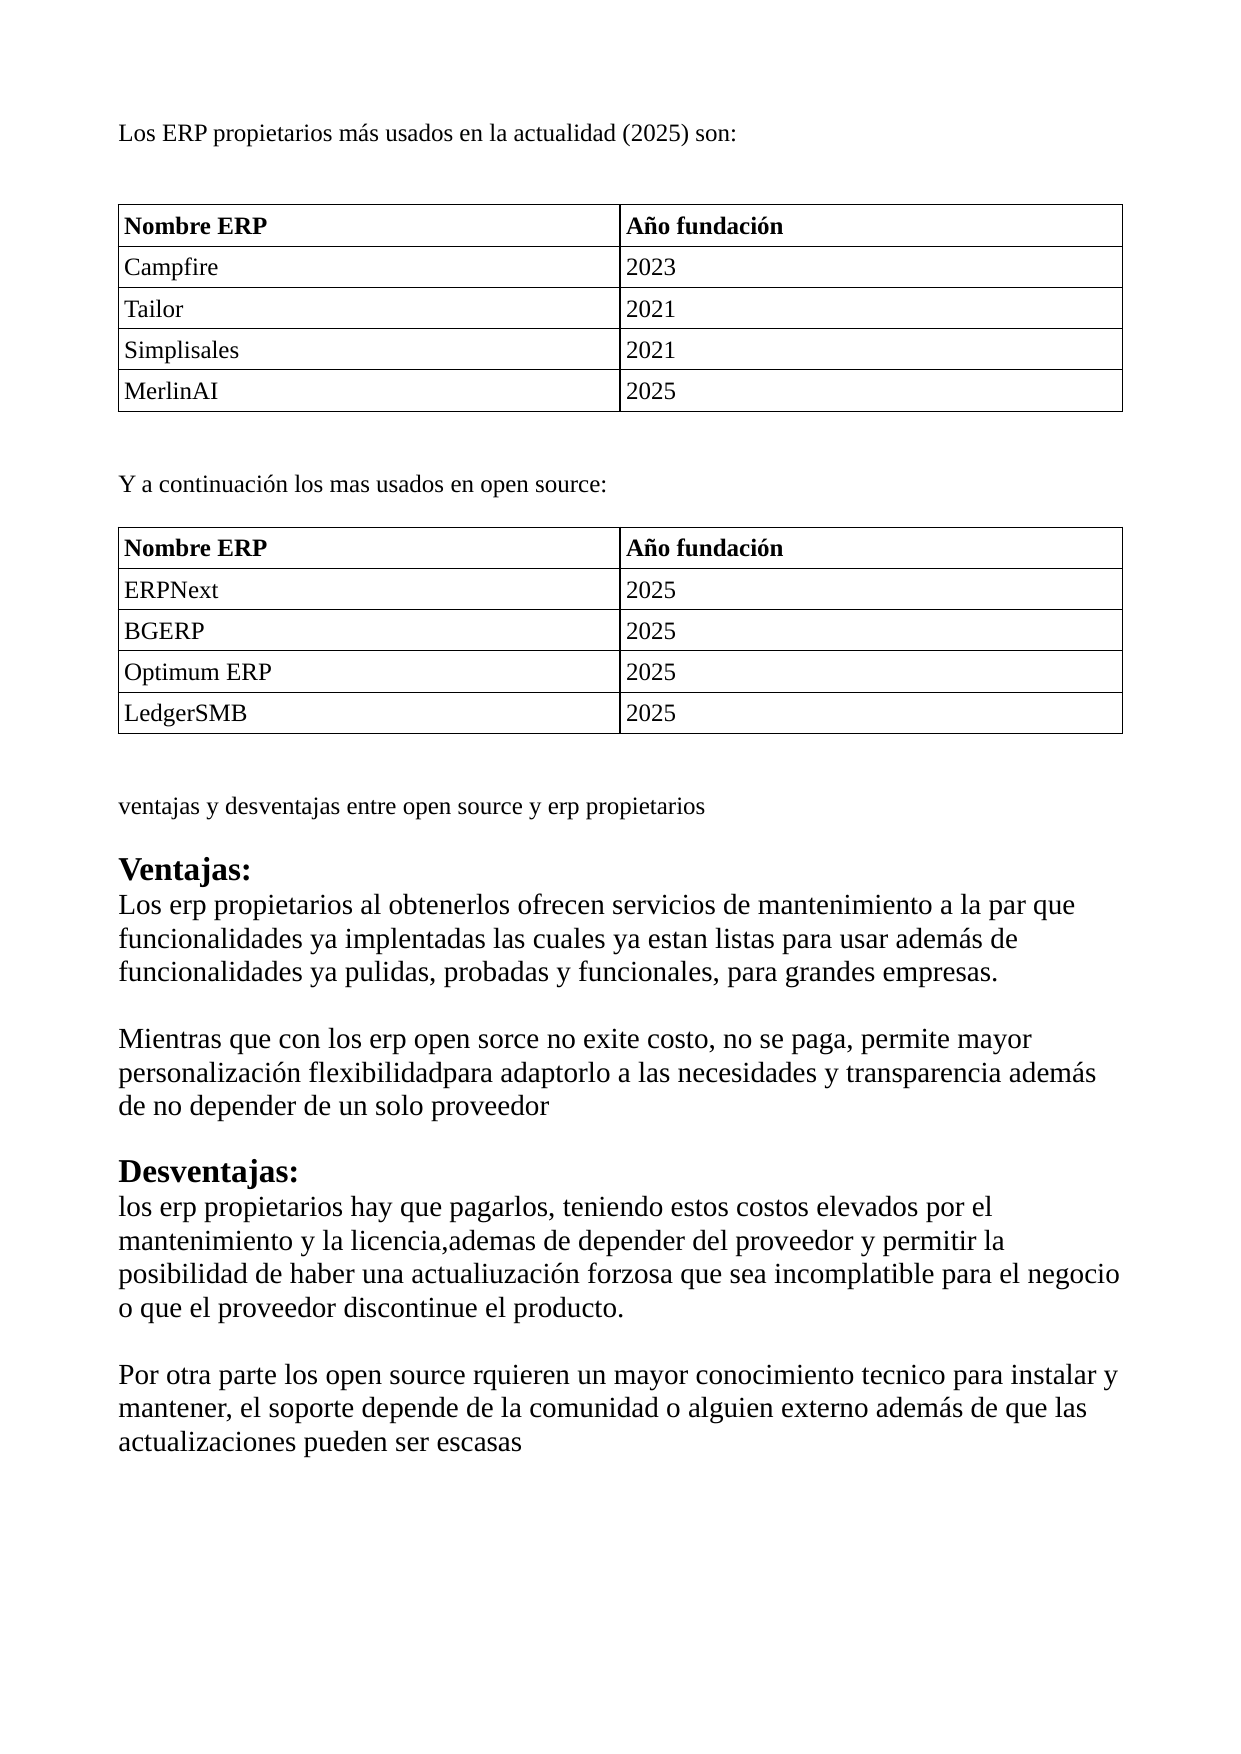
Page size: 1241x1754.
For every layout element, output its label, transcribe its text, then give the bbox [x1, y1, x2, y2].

table_cell Campfire [119, 247, 619, 287]
table_cell Optimum ERP [119, 651, 619, 692]
text Ventajas: [118, 849, 1122, 887]
table_cell 2025 [621, 651, 1122, 692]
table_cell 2021 [621, 288, 1122, 328]
table_cell 2021 [621, 329, 1122, 369]
text Por otra parte los open source rquieren un mayor conocimiento tecnico para instalar y mantener, el soporte depende de la comunidad o alguien externo además de que las actualizaciones pueden ser escasas [118, 1357, 1122, 1457]
table_cell 2025 [621, 370, 1122, 411]
table_cell Simplisales [119, 329, 619, 369]
table_cell 2025 [621, 610, 1122, 650]
text los erp propietarios hay que pagarlos, teniendo estos costos elevados por el mantenimiento y la licencia,ademas de depender del proveedor y permitir la posibilidad de haber una actualiuzación forzosa que sea incomplatible para el negocio o que el proveedor discontinue el producto. [118, 1189, 1122, 1323]
table_cell 2023 [621, 247, 1122, 287]
text Los erp propietarios al obtenerlos ofrecen servicios de mantenimiento a la par que funcionalidades ya implentadas las cuales ya estan listas para usar además de funcionalidades ya pulidas, probadas y funcionales, para grandes empresas. [118, 887, 1122, 988]
text Mientras que con los erp open sorce no exite costo, no se paga, permite mayor personalización flexibilidadpara adaptorlo a las necesidades y transparencia además de no depender de un solo proveedor [118, 1021, 1122, 1122]
table_header Nombre ERP [119, 528, 619, 568]
text Desventajas: [118, 1151, 1122, 1189]
table_header Año fundación [621, 205, 1122, 246]
table_cell BGERP [119, 610, 619, 650]
table_header Nombre ERP [119, 205, 619, 246]
table_cell Tailor [119, 288, 619, 328]
table_cell 2025 [621, 693, 1122, 733]
table_cell ERPNext [119, 569, 619, 609]
text ventajas y desventajas entre open source y erp propietarios [118, 791, 1122, 820]
table_cell 2025 [621, 569, 1122, 609]
table_cell MerlinAI [119, 370, 619, 411]
text Los ERP propietarios más usados en la actualidad (2025) son: [118, 118, 1122, 147]
table_header Año fundación [621, 528, 1122, 568]
text Y a continuación los mas usados en open source: [118, 469, 1122, 498]
table_cell LedgerSMB [119, 693, 619, 733]
